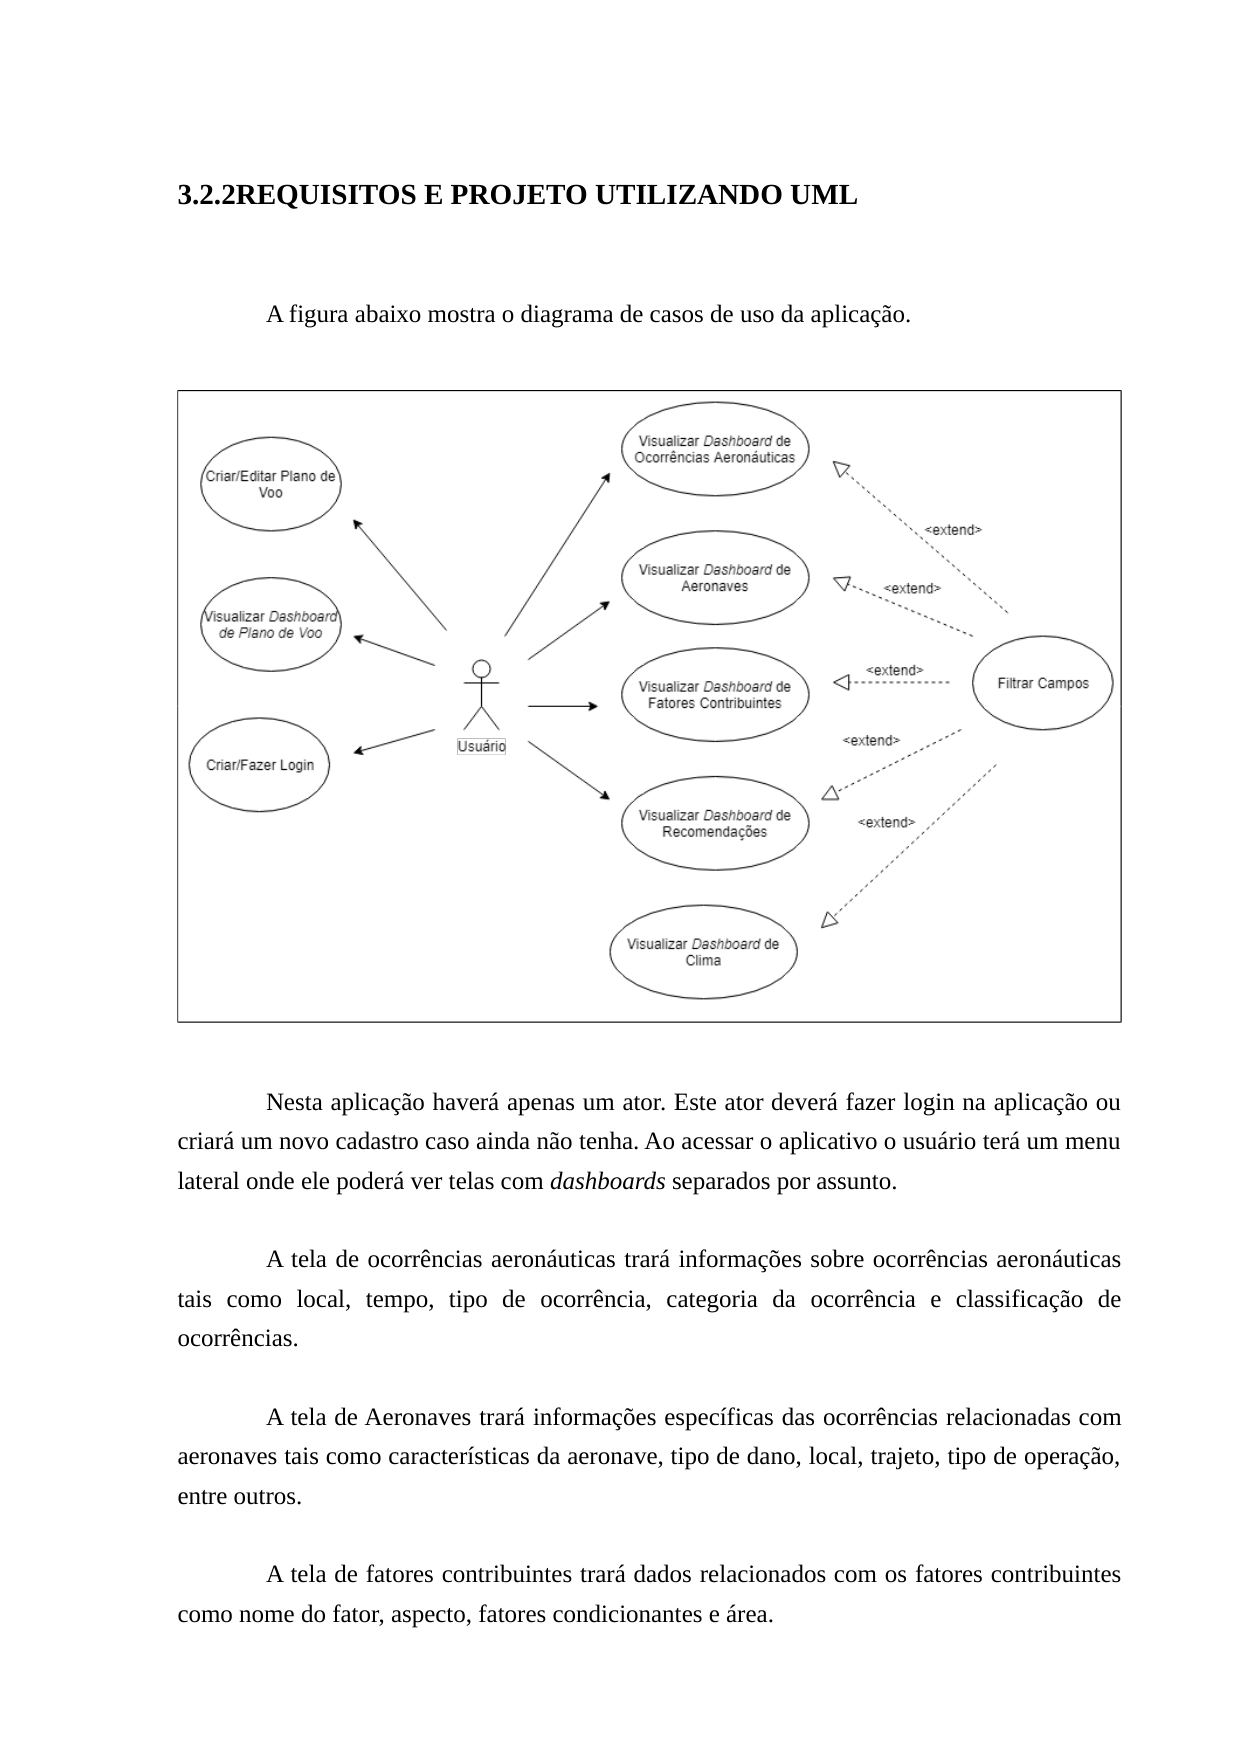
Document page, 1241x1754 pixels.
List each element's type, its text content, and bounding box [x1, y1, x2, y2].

subtitle Requisitos e Projeto Utilizando UML [177, 177, 1122, 211]
text A figura abaixo mostra o diagrama de casos de uso da aplicação. [177, 299, 1122, 328]
text A tela de Aeronaves trará informações específicas das ocorrências relacionadas com aeronaves tais como características da aeronave, tipo de dano, local, trajeto, tipo de operação, entre outros. [177, 1402, 1122, 1509]
text A tela de ocorrências aeronáuticas trará informações sobre ocorrências aeronáuticas tais como local, tempo, tipo de ocorrência, categoria da ocorrência e classificação de ocorrências. [177, 1244, 1122, 1352]
text Nesta aplicação haverá apenas um ator. Este ator deverá fazer login na aplicação ou criará um novo cadastro caso ainda não tenha. Ao acessar o aplicativo o usuário terá um menu lateral onde ele poderá ver telas com dashboards separados por assunto. [177, 1087, 1122, 1194]
text A tela de fatores contribuintes trará dados relacionados com os fatores contribuintes como nome do fator, aspecto, fatores condicionantes e área. [177, 1559, 1122, 1628]
